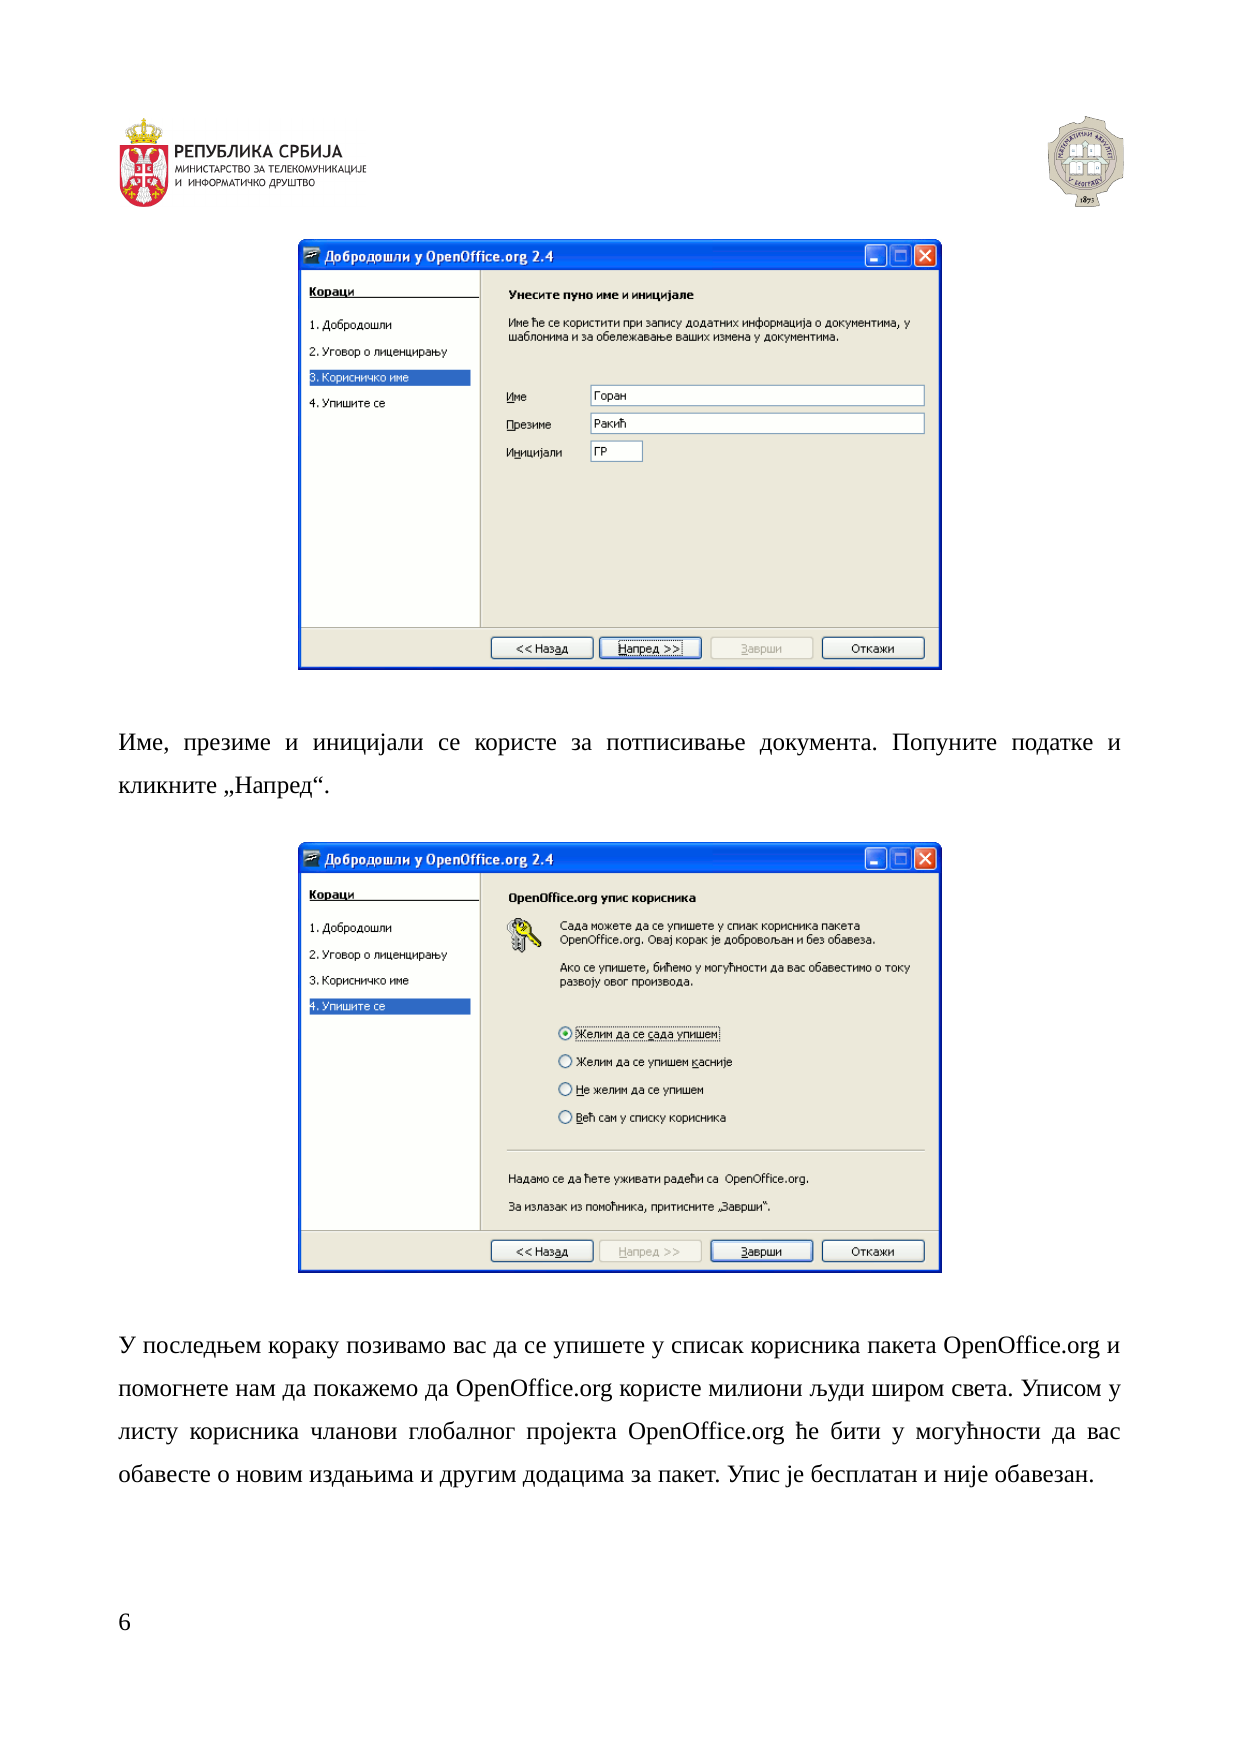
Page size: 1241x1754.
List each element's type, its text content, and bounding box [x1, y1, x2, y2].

picture [1047, 116, 1124, 207]
picture [298, 842, 942, 1273]
text Име, презиме и иницијали се користе за потписивање документа. Попуните податке и кликните „Напред“. [118, 240, 1122, 799]
picture [119, 118, 367, 207]
picture [298, 239, 942, 670]
text У последњем кораку позивамо вас да се упишете у списак корисника пакета OpenOffice.org и помогнете нам да покажемо да OpenOffice.org користе милиони људи широм света. Уписом у листу корисника чланови глобалног пројекта OpenOffice.org ће бити у могућности да вас обавесте о новим издањима и другим додацима за пакет. Упис је бесплатан и није обавезан. [118, 843, 1122, 1488]
